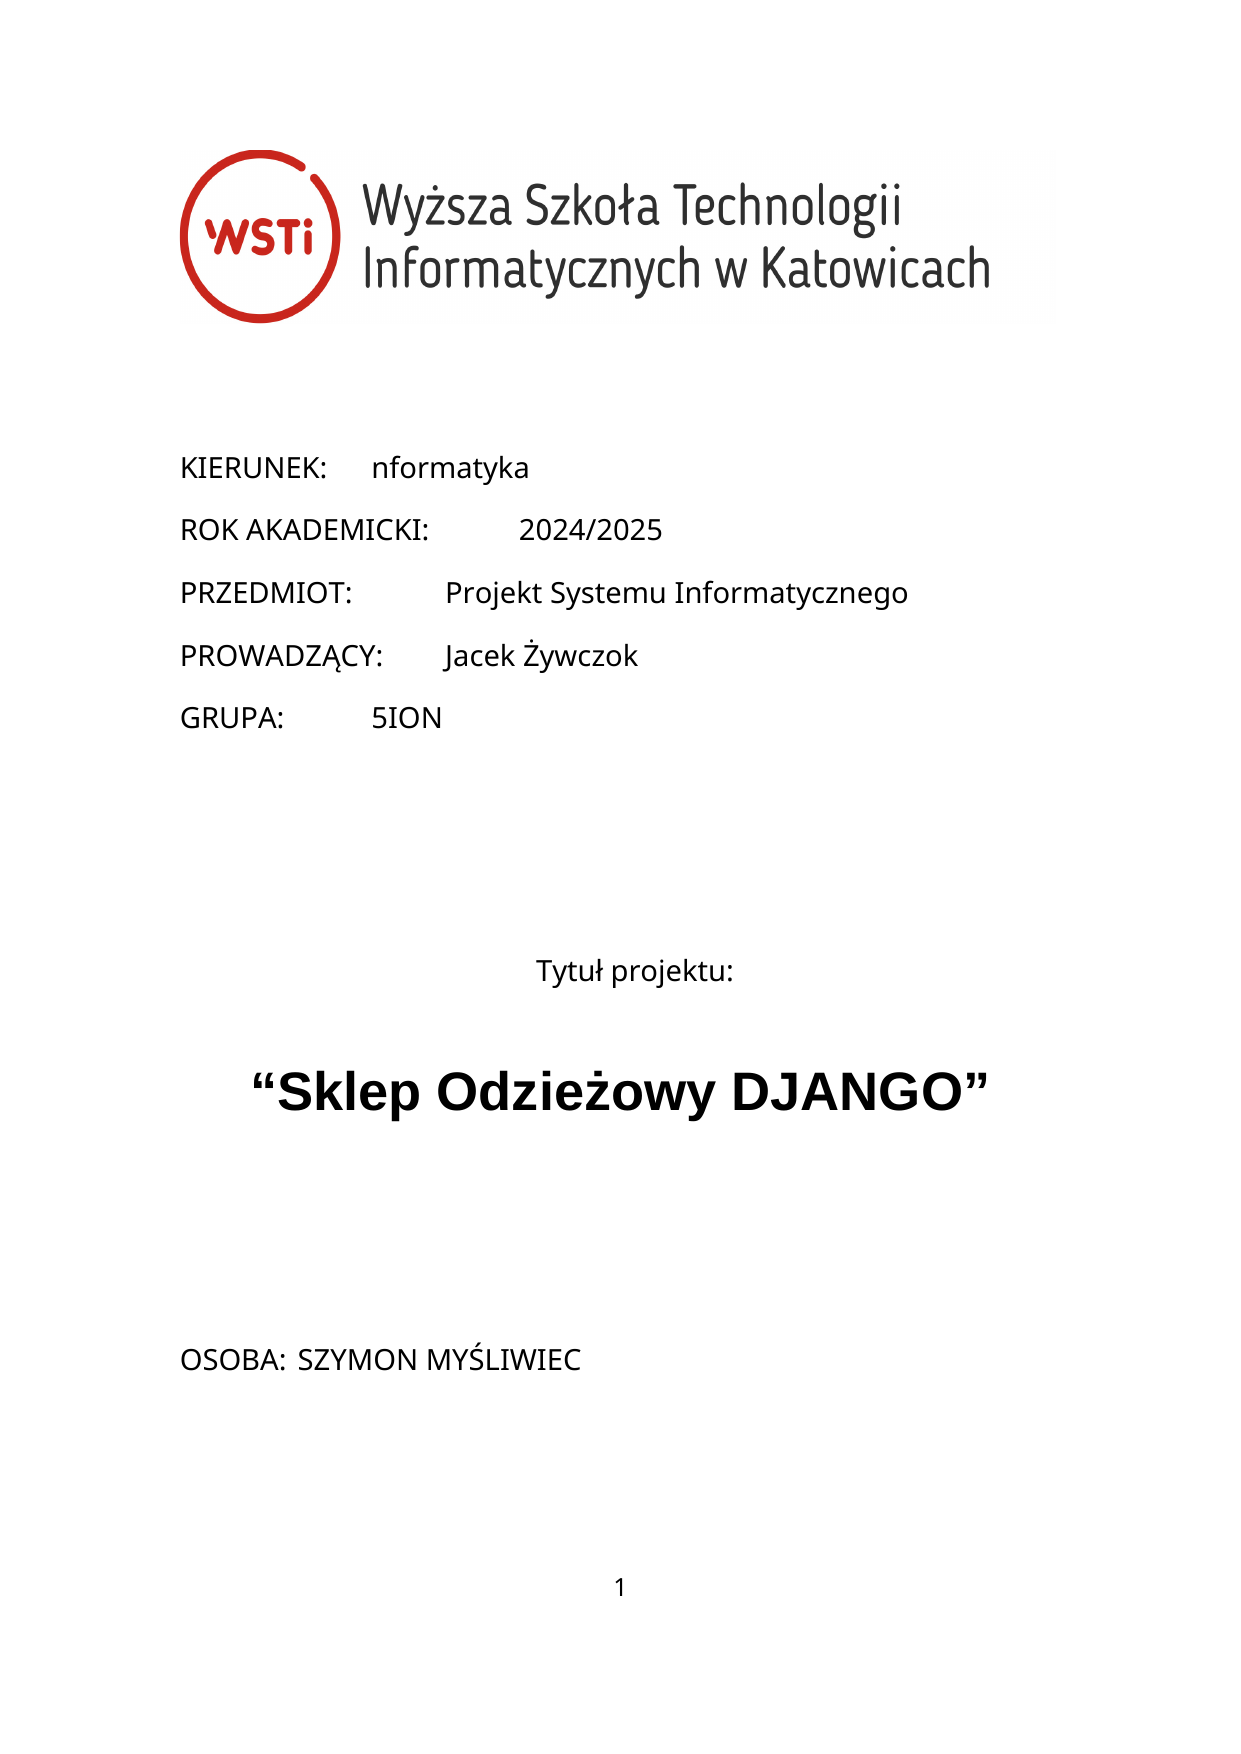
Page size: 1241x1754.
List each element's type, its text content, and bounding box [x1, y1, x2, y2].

text PROWADZĄCY: Jacek Żywczok [150, 635, 1090, 674]
picture [179, 150, 1056, 324]
text KIERUNEK: nformatyka [150, 447, 1090, 487]
text PRZEDMIOT: Projekt Systemu Informatycznego [150, 572, 1090, 612]
text GRUPA: 5ION [150, 697, 1090, 737]
subtitle “Sklep Odzieżowy DJANGO” [150, 1060, 1090, 1122]
text ROK AKADEMICKI: 2024/2025 [150, 509, 1090, 549]
text OSOBA: SZYMON MYŚLIWIEC [150, 1339, 1090, 1378]
text Tytuł projektu: [150, 950, 1090, 990]
